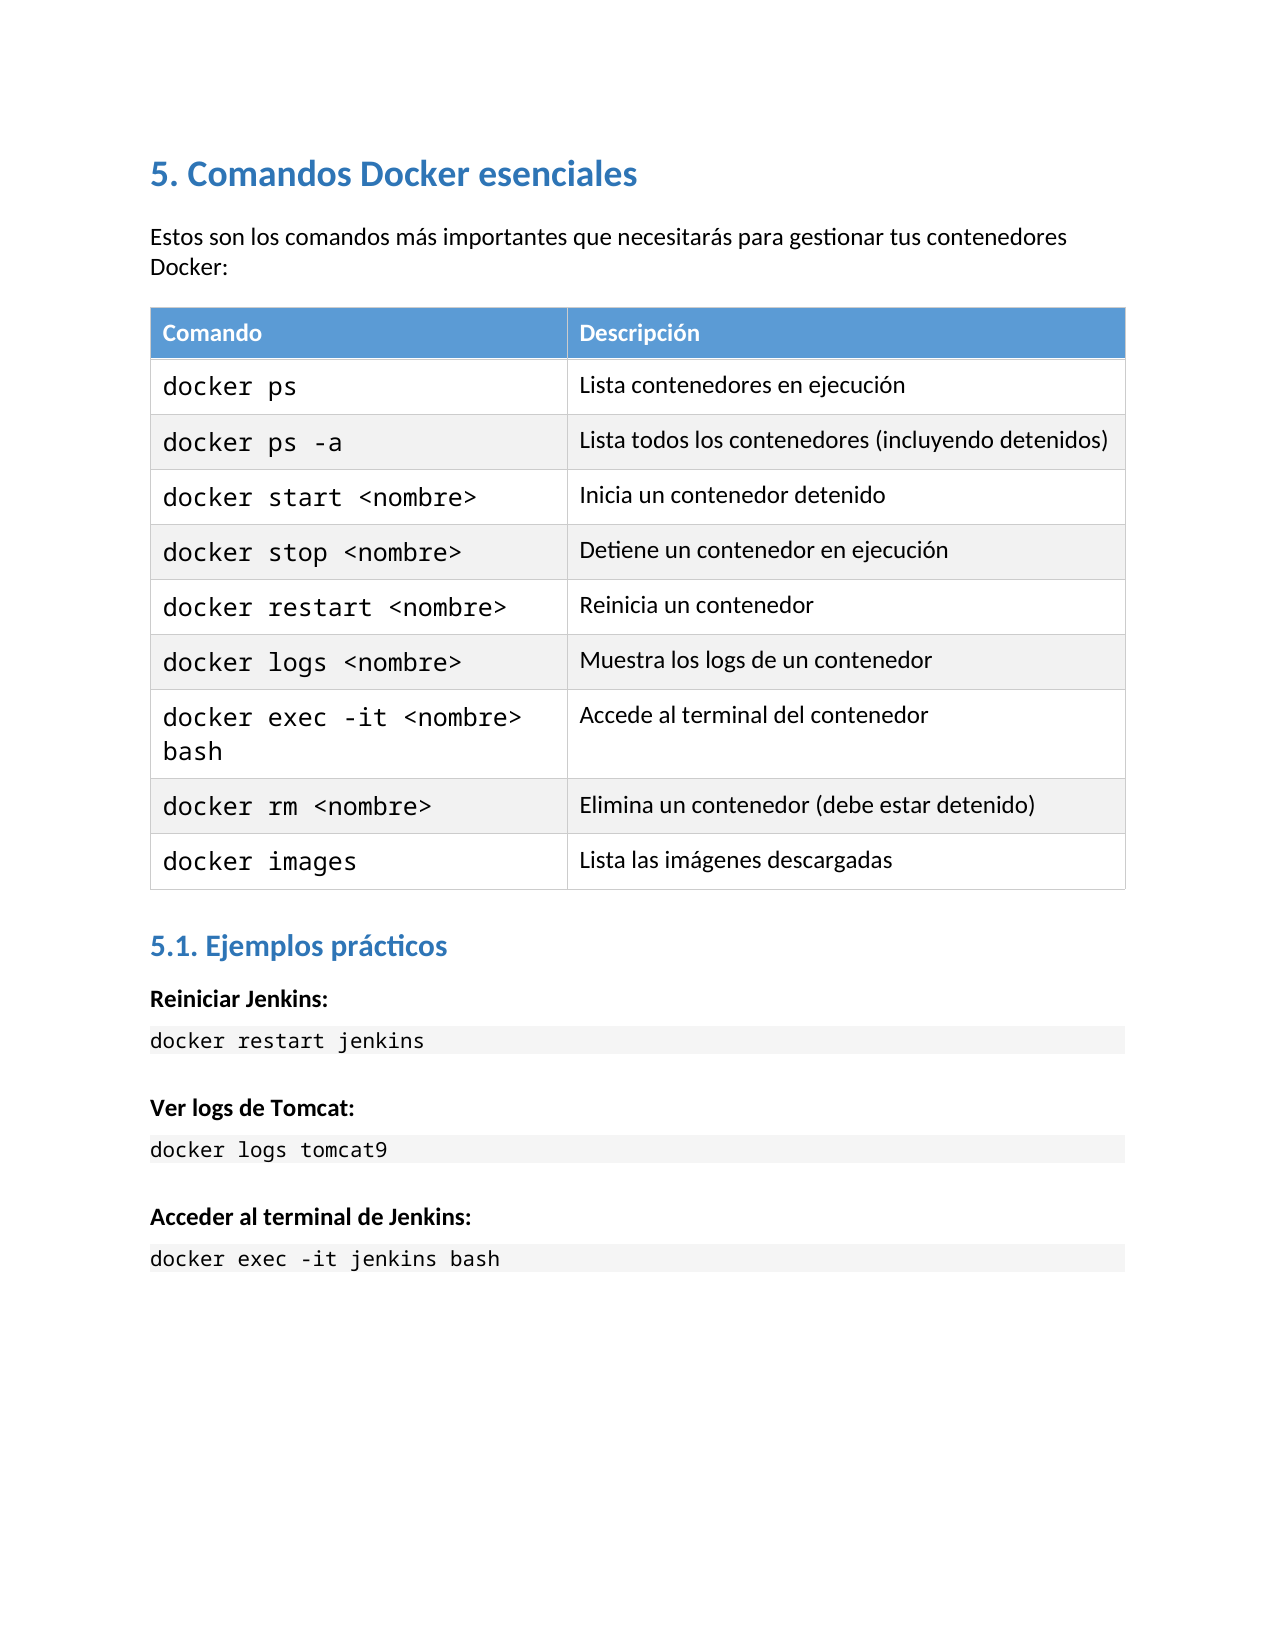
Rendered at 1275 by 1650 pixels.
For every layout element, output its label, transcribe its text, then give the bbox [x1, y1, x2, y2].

text docker restart jenkins [150, 1026, 1125, 1054]
text Estos son los comandos más importantes que necesitarás para gestionar tus contenedores Docker: [150, 221, 1125, 282]
text Ver logs de Tomcat: [150, 1092, 1125, 1122]
subtitle 5.1. Ejemplos prácticos [150, 926, 1125, 964]
table_cell Elimina un contenedor (debe estar detenido) [568, 779, 1125, 833]
table_cell Lista todos los contenedores (incluyendo detenidos) [568, 415, 1125, 469]
table_cell docker ps -a [151, 415, 567, 469]
table_cell Accede al terminal del contenedor [568, 690, 1125, 778]
table_header Comando [151, 308, 567, 358]
text Reiniciar Jenkins: [150, 983, 1125, 1013]
table_cell docker stop <nombre> [151, 525, 567, 579]
table_cell docker ps [151, 360, 567, 413]
table_cell Lista contenedores en ejecución [568, 360, 1125, 413]
table_cell docker rm <nombre> [151, 779, 567, 833]
table_cell Lista las imágenes descargadas [568, 834, 1125, 888]
table_header Descripción [568, 308, 1125, 358]
table_cell docker logs <nombre> [151, 635, 567, 689]
table_cell docker restart <nombre> [151, 580, 567, 634]
table_cell docker exec -it <nombre> bash [151, 690, 567, 778]
text docker exec -it jenkins bash [150, 1244, 1125, 1272]
table_cell Reinicia un contenedor [568, 580, 1125, 634]
subtitle 5. Comandos Docker esenciales [150, 150, 1125, 196]
text Acceder al terminal de Jenkins: [150, 1201, 1125, 1231]
text docker logs tomcat9 [150, 1135, 1125, 1163]
table_cell Muestra los logs de un contenedor [568, 635, 1125, 689]
table_cell docker images [151, 834, 567, 888]
table_cell Detiene un contenedor en ejecución [568, 525, 1125, 579]
table_cell Inicia un contenedor detenido [568, 470, 1125, 524]
table_cell docker start <nombre> [151, 470, 567, 524]
